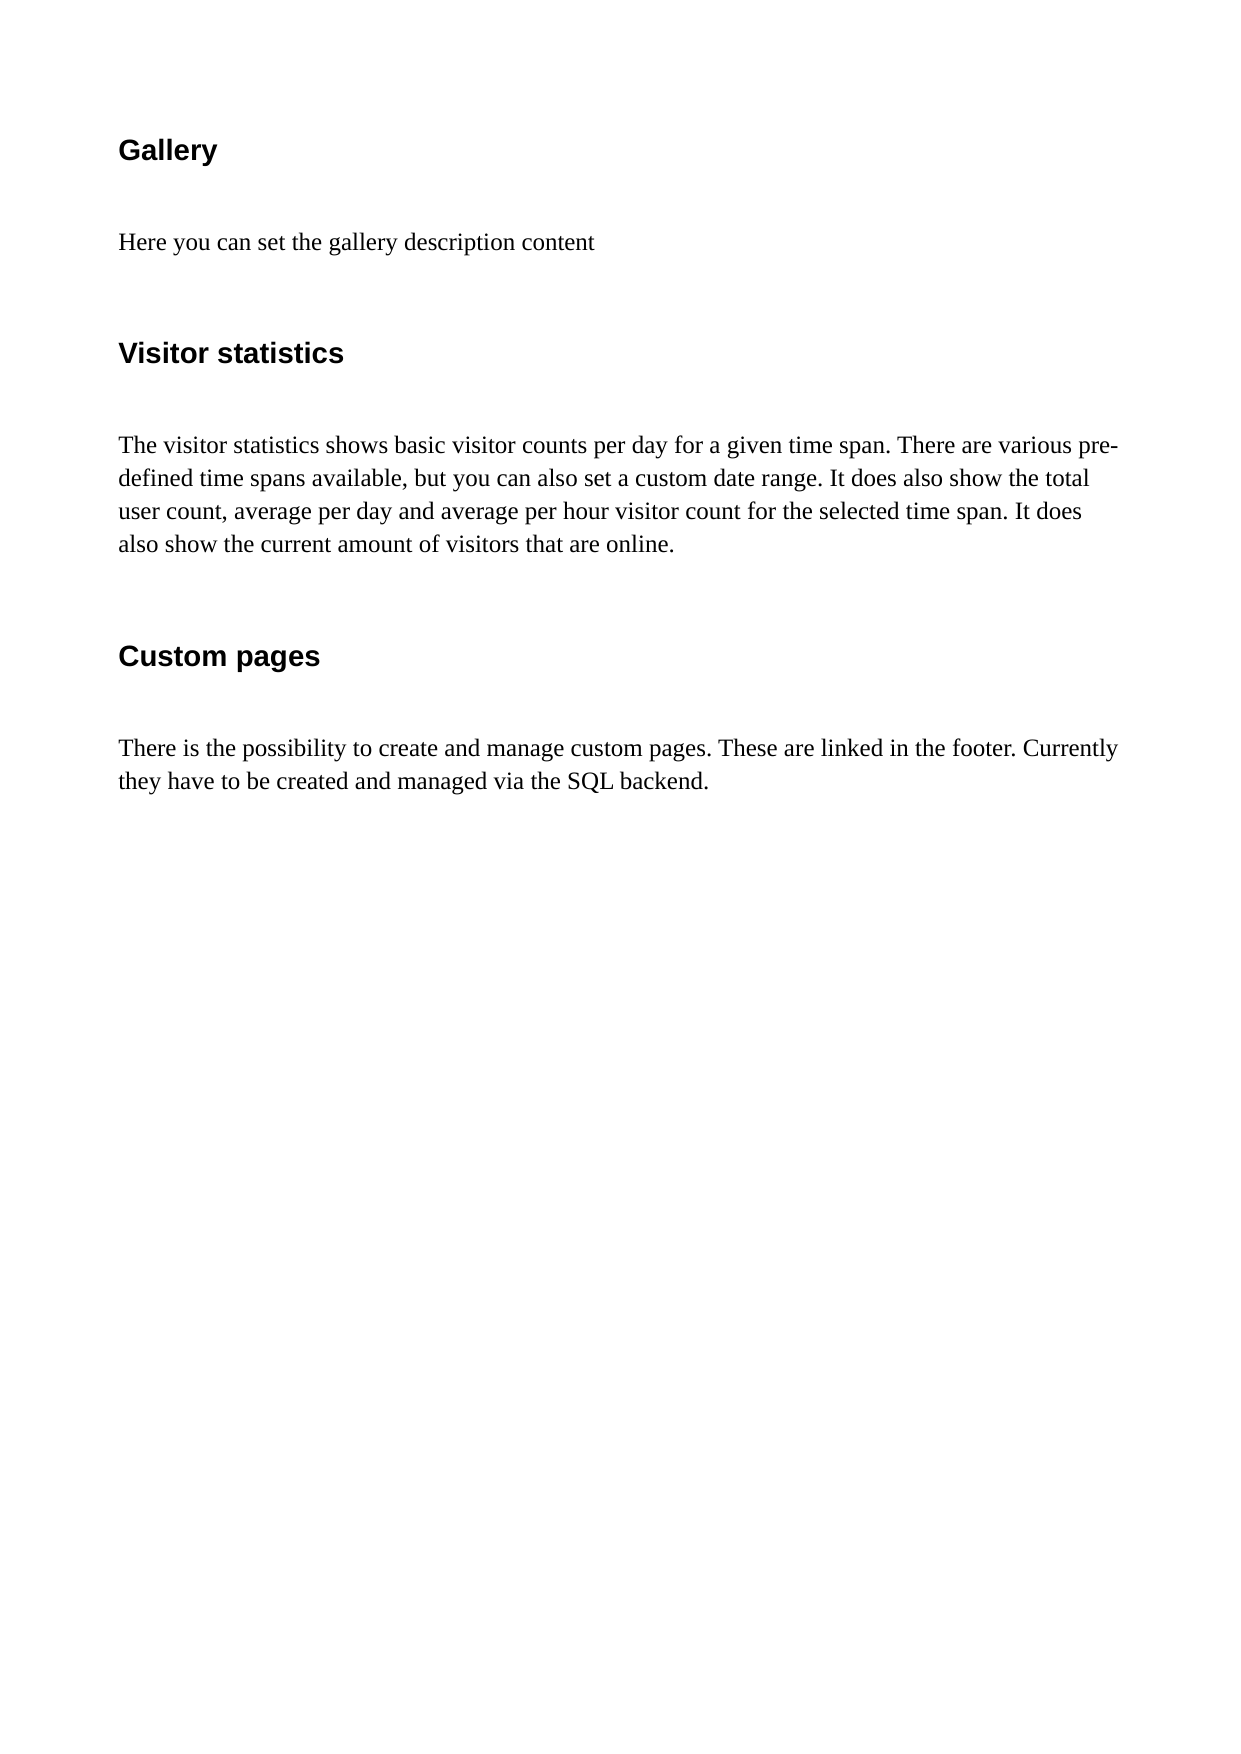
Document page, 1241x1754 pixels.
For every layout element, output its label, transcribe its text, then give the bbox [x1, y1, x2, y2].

text The visitor statistics shows basic visitor counts per day for a given time span. There are various pre-defined time spans available, but you can also set a custom date range. It does also show the total user count, average per day and average per hour visitor count for the selected time span. It does also show the current amount of visitors that are online. [118, 430, 1122, 558]
text There is the possibility to create and manage custom pages. These are linked in the footer. Currently they have to be created and managed via the SQL backend. [118, 733, 1122, 795]
subtitle Custom pages [118, 639, 1122, 673]
text Here you can set the gallery description content [118, 227, 1122, 255]
subtitle Gallery [118, 133, 1122, 166]
subtitle Visitor statistics [118, 336, 1122, 370]
